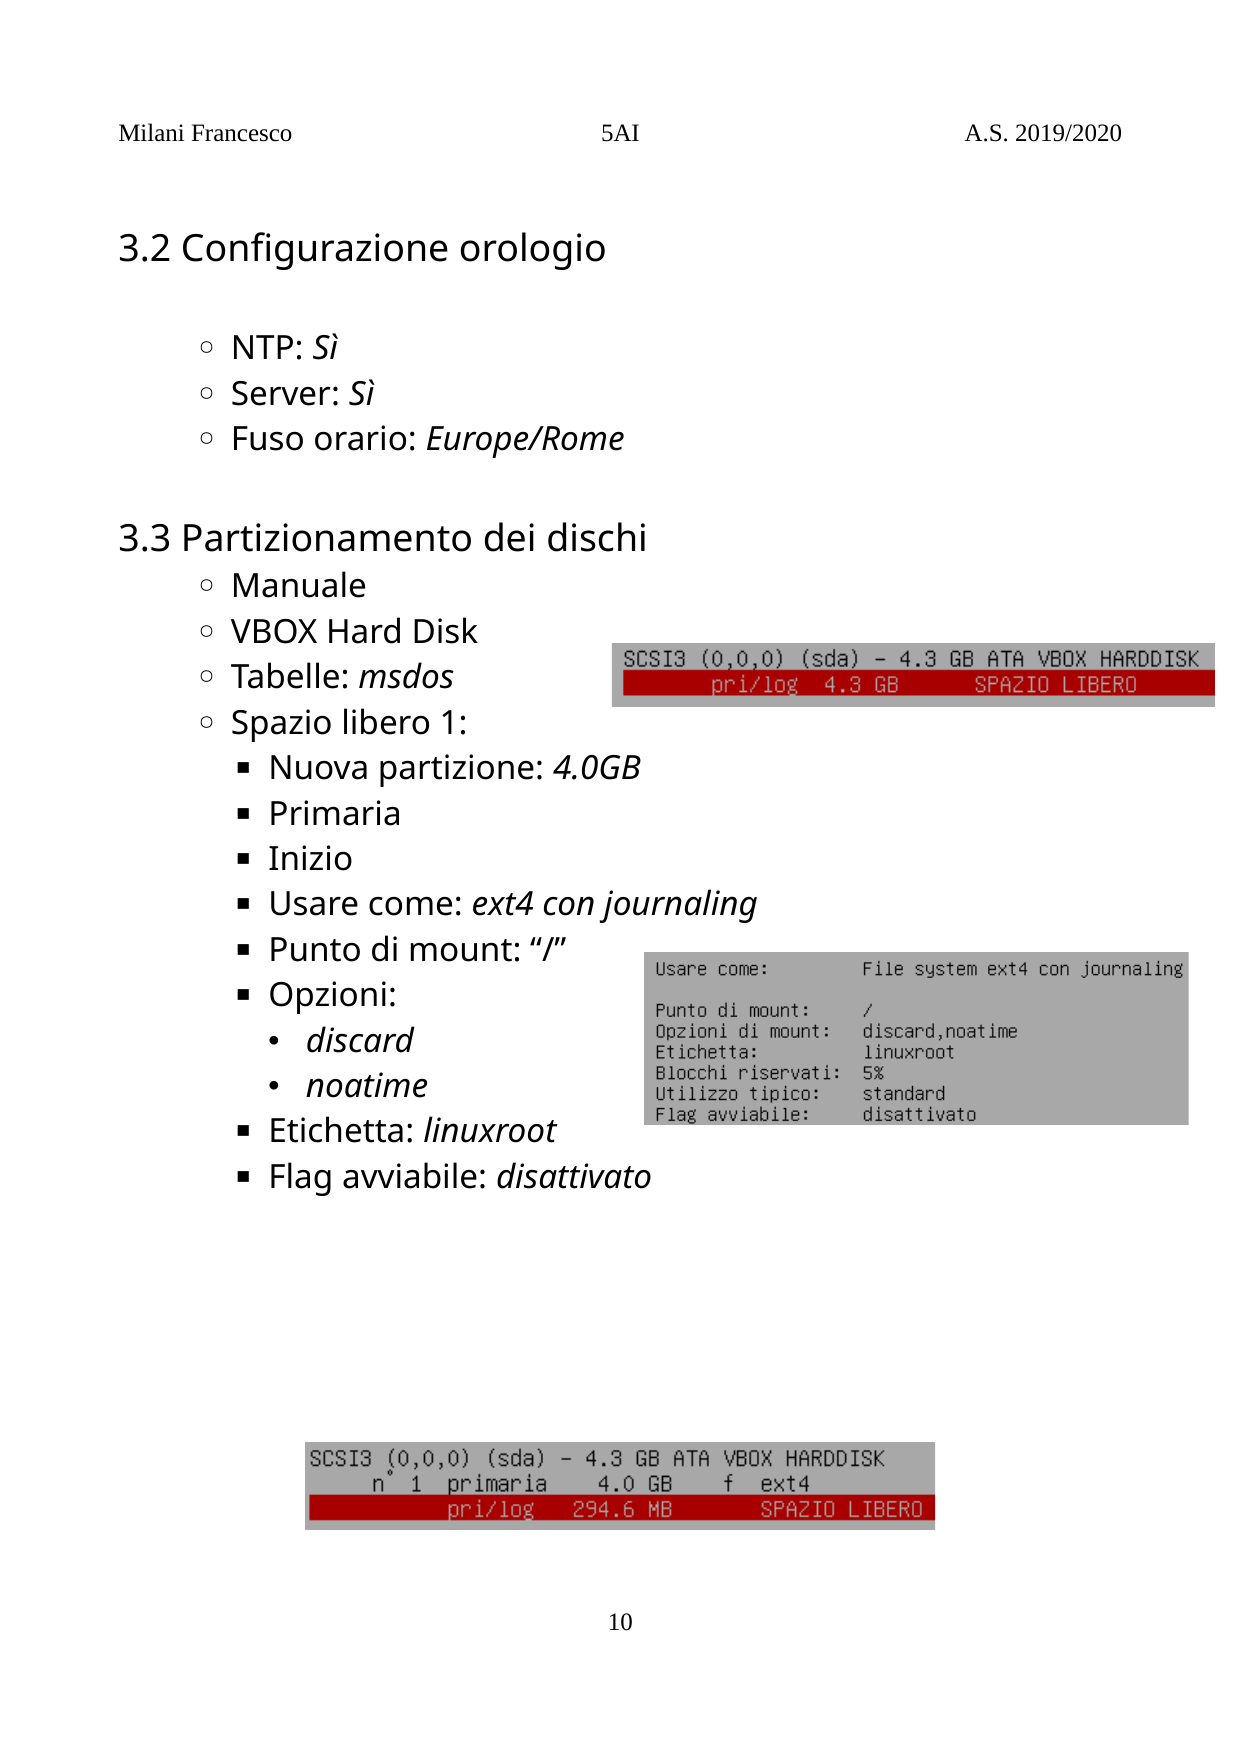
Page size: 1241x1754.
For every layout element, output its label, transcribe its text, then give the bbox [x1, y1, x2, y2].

picture [644, 952, 1189, 1125]
list Usare come: ext4 con journaling [231, 880, 1122, 926]
list Punto di mount: “/” [231, 926, 1122, 971]
text 3.3 Partizionamento dei dischi [118, 511, 1122, 562]
picture [611, 643, 1215, 707]
list Server: Sì [193, 369, 1122, 415]
list Fuso orario: Europe/Rome [193, 415, 1122, 460]
list Opzioni: [231, 971, 644, 1016]
list noatime [268, 1062, 644, 1107]
list VBOX Hard Disk [193, 608, 1122, 653]
list Inizio [231, 835, 1122, 880]
list Etichetta: linuxroot [231, 1107, 1122, 1153]
list Primaria [231, 789, 1122, 835]
list Manuale [193, 562, 1122, 608]
list Tabelle: msdos [193, 653, 611, 698]
list Spazio libero 1: [193, 698, 1122, 744]
list discard [268, 1016, 644, 1062]
picture [305, 1442, 936, 1530]
list NTP: Sì [193, 324, 1122, 369]
list Flag avviabile: disattivato [231, 1153, 1122, 1198]
list Nuova partizione: 4.0GB [231, 744, 1122, 789]
text 3.2 Configurazione orologio [118, 222, 1122, 273]
